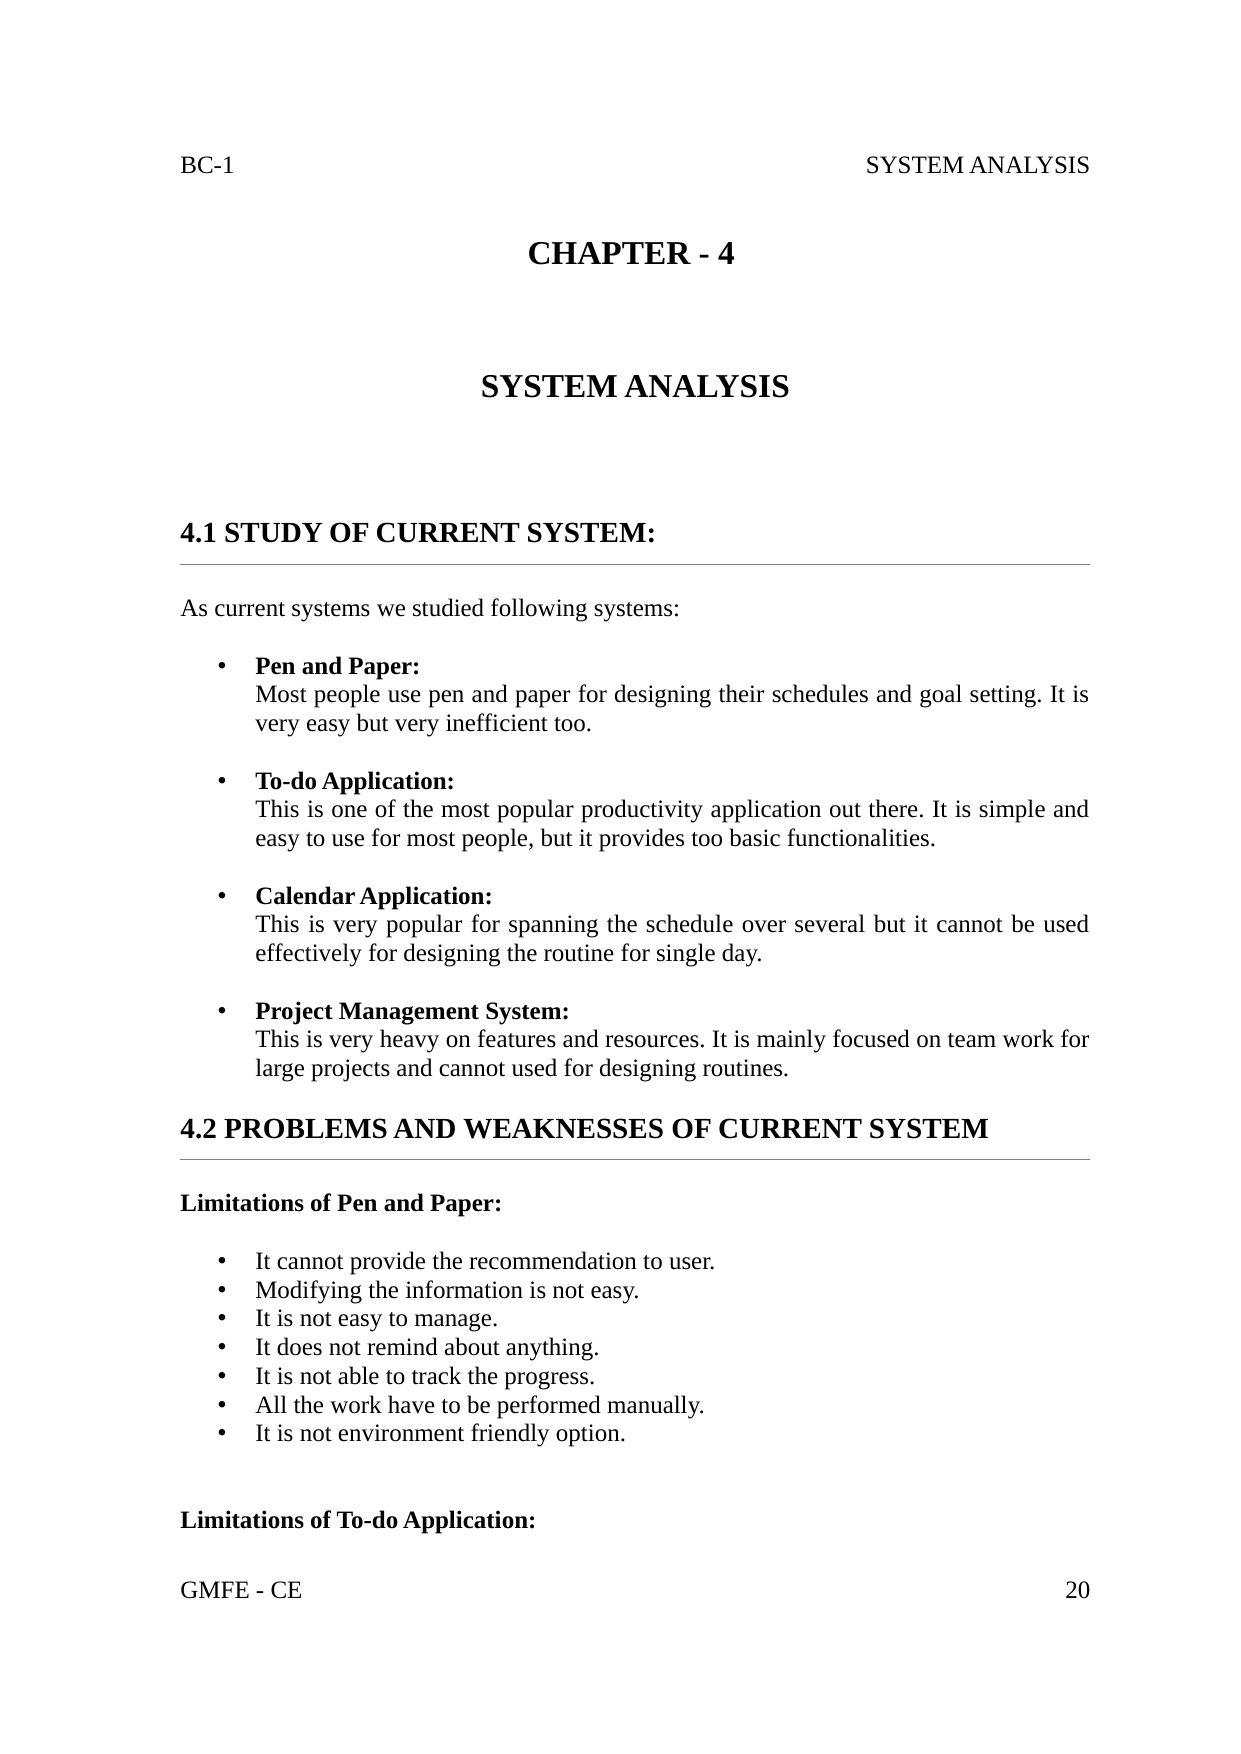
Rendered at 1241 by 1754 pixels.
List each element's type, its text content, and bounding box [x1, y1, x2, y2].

list This is very popular for spanning the schedule over several but it cannot be used effectively for designing the routine for single day. [218, 909, 1090, 967]
list It cannot provide the recommendation to user. [218, 1246, 1090, 1275]
list Project Management System: [218, 996, 1090, 1024]
list It does not remind about anything. [218, 1332, 1090, 1361]
text 4.2 PROBLEMS AND WEAKNESSES OF CURRENT SYSTEM [180, 1111, 1090, 1144]
text Limitations of Pen and Paper: [180, 1188, 1090, 1217]
subtitle CHAPTER - 4 [180, 233, 1090, 272]
list It is not environment friendly option. [218, 1418, 1090, 1447]
list This is very heavy on features and resources. It is mainly focused on team work for large projects and cannot used for designing routines. [218, 1024, 1090, 1082]
subtitle SYSTEM ANALYSIS [180, 367, 1090, 405]
list To-do Application: [218, 766, 1090, 794]
list It is not easy to manage. [218, 1303, 1090, 1332]
list All the work have to be performed manually. [218, 1390, 1090, 1418]
text As current systems we studied following systems: [180, 593, 1090, 622]
list It is not able to track the progress. [218, 1361, 1090, 1390]
text 4.1 STUDY OF CURRENT SYSTEM: [180, 516, 1090, 549]
list This is one of the most popular productivity application out there. It is simple and easy to use for most people, but it provides too basic functionalities. [218, 794, 1090, 852]
list Most people use pen and paper for designing their schedules and goal setting. It is very easy but very inefficient too. [218, 679, 1090, 737]
list Modifying the information is not easy. [218, 1275, 1090, 1303]
list Calendar Application: [218, 881, 1090, 909]
list Pen and Paper: [218, 651, 1090, 679]
text Limitations of To-do Application: [180, 1505, 1090, 1533]
